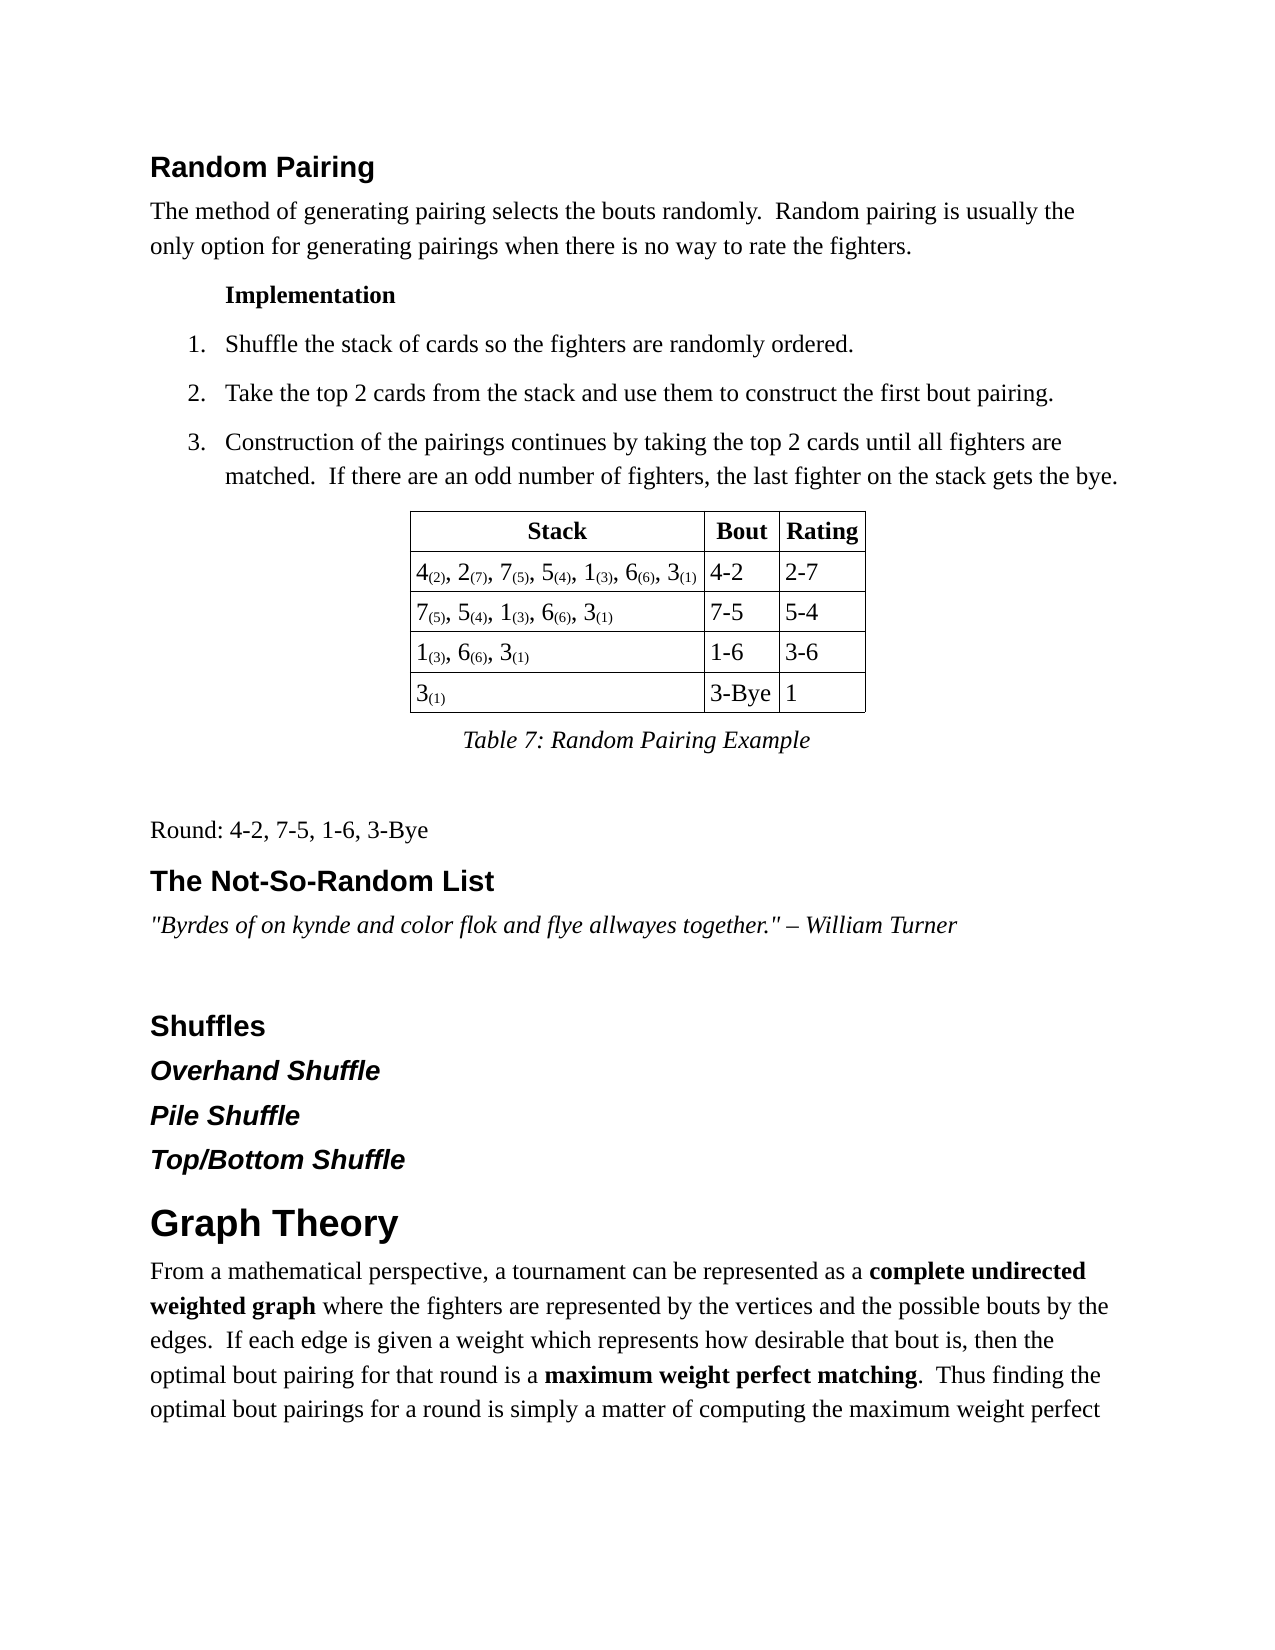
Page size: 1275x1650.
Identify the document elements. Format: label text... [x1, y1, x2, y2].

text The method of generating pairing selects the bouts randomly. Random pairing is usually the only option for generating pairings when there is no way to rate the fighters. [150, 196, 1125, 259]
table_cell 5-4 [780, 592, 865, 631]
table_header Bout [705, 512, 779, 551]
table_cell 4(2), 2(7), 7(5), 5(4), 1(3), 6(6), 3(1) [411, 552, 704, 591]
text Implementation [225, 280, 1125, 308]
table_cell 1-6 [705, 632, 779, 672]
text Round: 4-2, 7-5, 1-6, 3-Bye [150, 815, 1125, 844]
table_cell 4-2 [705, 552, 779, 591]
subtitle The Not-So-Random List [150, 864, 1125, 898]
table_cell 1 [780, 673, 865, 712]
table_cell 2-7 [780, 552, 865, 591]
list Shuffle the stack of cards so the fighters are randomly ordered. [187, 329, 1125, 358]
subtitle Random Pairing [150, 150, 1125, 184]
table_cell 1(3), 6(6), 3(1) [411, 632, 704, 672]
text Table 7: Random Pairing Example [150, 725, 1125, 753]
text "Byrdes of on kynde and color flok and flye allwayes together." – William Turner [150, 910, 1125, 939]
list Take the top 2 cards from the stack and use them to construct the first bout pairing. [187, 378, 1125, 407]
list Construction of the pairings continues by taking the top 2 cards until all fighters are matched. If there are an odd number of fighters, the last fighter on the stack gets the bye. [187, 427, 1125, 490]
table_cell 3-Bye [705, 673, 779, 712]
table_cell 3(1) [411, 673, 704, 712]
subtitle Overhand Shuffle [150, 1055, 1125, 1087]
subtitle Shuffles [150, 1008, 1125, 1042]
subtitle Top/Bottom Shuffle [150, 1143, 1125, 1175]
subtitle Pile Shuffle [150, 1099, 1125, 1131]
table_cell 7(5), 5(4), 1(3), 6(6), 3(1) [411, 592, 704, 631]
subtitle Graph Theory [150, 1200, 1125, 1244]
table_cell 3-6 [780, 632, 865, 672]
table_header Stack [411, 512, 704, 551]
table_header Rating [780, 512, 865, 551]
table_cell 7-5 [705, 592, 779, 631]
text From a mathematical perspective, a tournament can be represented as a complete undirected weighted graph where the fighters are represented by the vertices and the possible bouts by the edges. If each edge is given a weight which represents how desirable that bout is, then the optimal bout pairing for that round is a maximum weight perfect matching. Thus finding the optimal bout pairings for a round is simply a matter of computing the maximum weight perfect [150, 1256, 1125, 1423]
